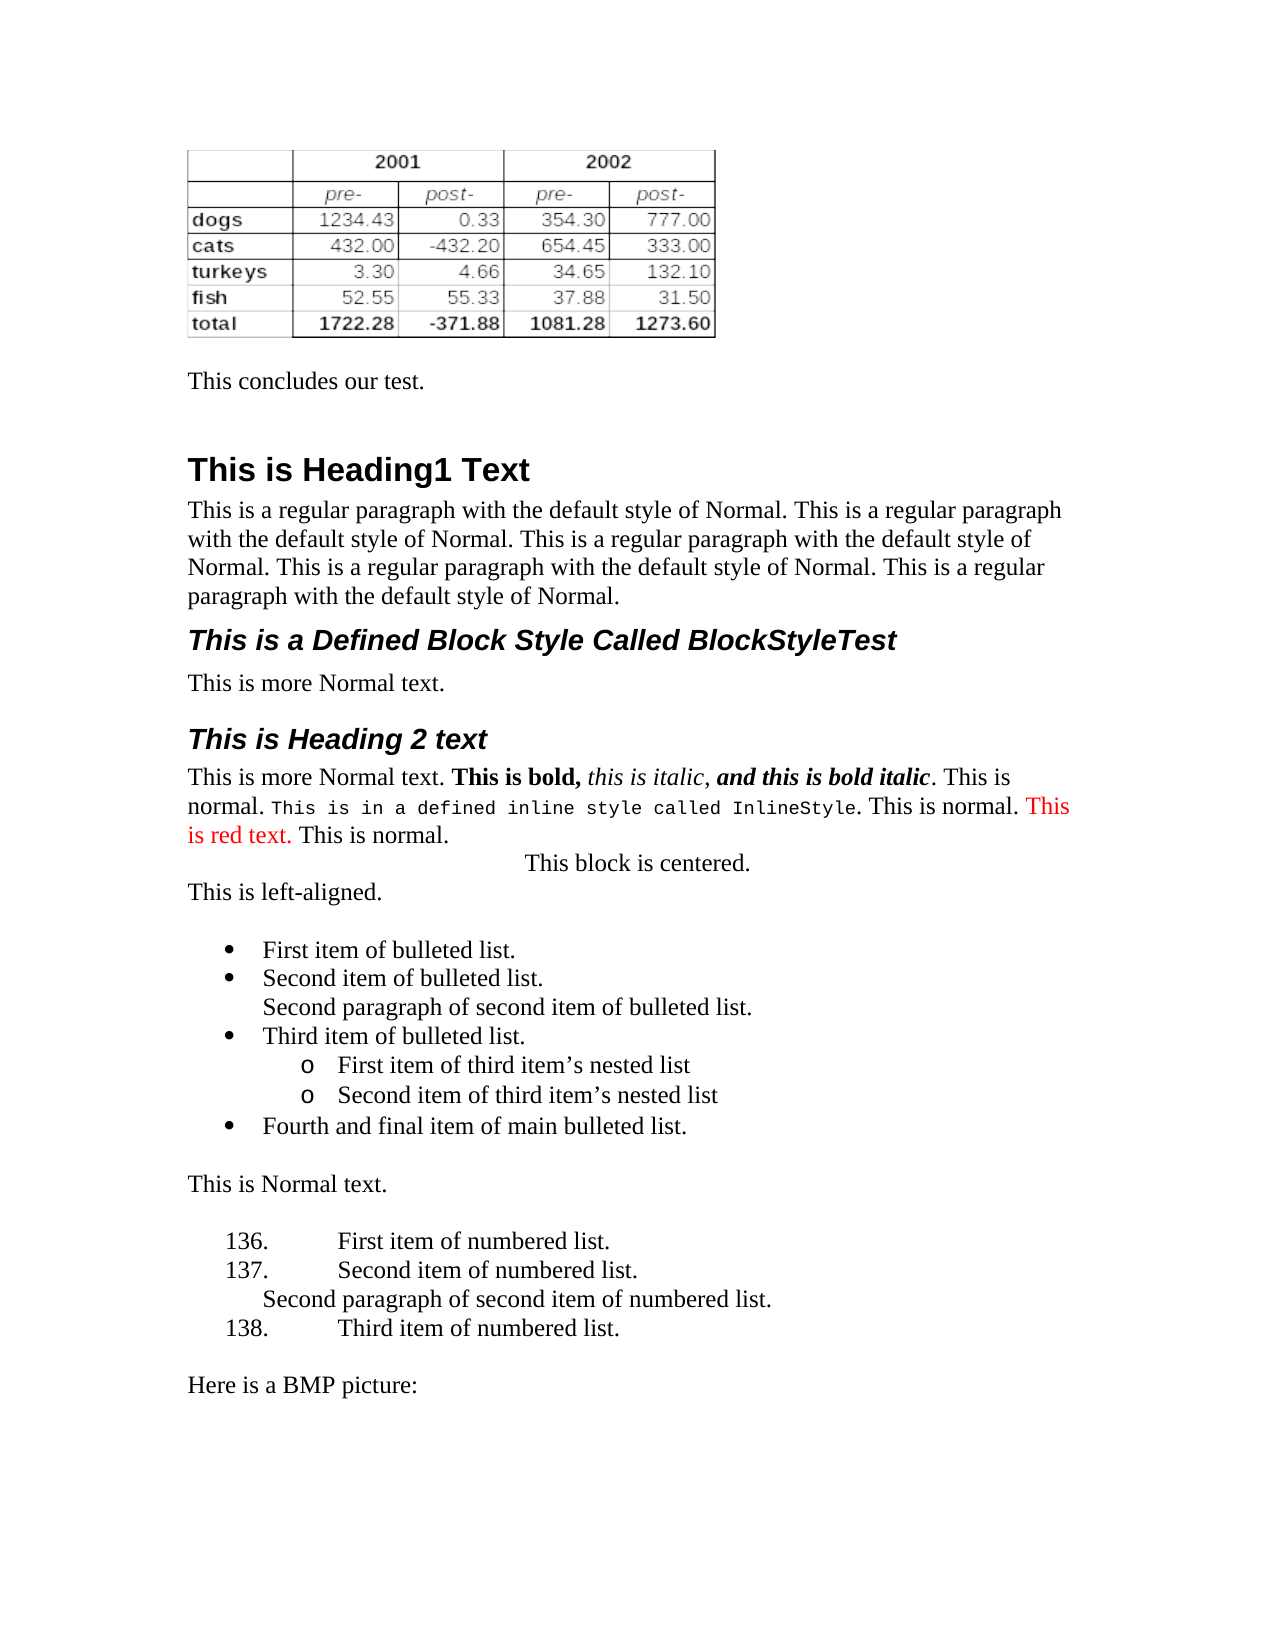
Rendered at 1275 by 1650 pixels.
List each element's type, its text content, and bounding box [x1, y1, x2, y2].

text This is more Normal text. [187, 668, 1087, 697]
text This block is centered. [187, 848, 1087, 877]
list Third item of bulleted list. [225, 1021, 1087, 1050]
text This is Normal text. [187, 1169, 1087, 1198]
text This is a Defined Block Style Called BlockStyleTest [187, 622, 1087, 656]
list First item of third item’s nested list [300, 1050, 1087, 1081]
list Second item of third item’s nested list [300, 1081, 1087, 1111]
list Fourth and final item of main bulleted list. [225, 1111, 1087, 1140]
text Second paragraph of second item of bulleted list. [262, 992, 1087, 1021]
list First item of numbered list. [225, 1226, 1087, 1255]
list Third item of numbered list. [225, 1313, 1087, 1341]
text Here is a BMP picture: [187, 1370, 1087, 1399]
text This is left-aligned. [187, 877, 1087, 906]
text This concludes our test. [187, 366, 1087, 395]
text Second paragraph of second item of numbered list. [262, 1284, 1087, 1313]
list Second item of bulleted list. [225, 963, 1087, 992]
text This is more Normal text. This is bold, this is italic, and this is bold italic. This is normal. This is in a defined inline style called InlineStyle. This is normal. This is red text. This is normal. [187, 762, 1087, 848]
list First item of bulleted list. [225, 935, 1087, 963]
list Second item of numbered list. [225, 1255, 1087, 1284]
text This is a regular paragraph with the default style of Normal. This is a regular paragraph with the default style of Normal. This is a regular paragraph with the default style of Normal. This is a regular paragraph with the default style of Normal. This is a regular paragraph with the default style of Normal. [187, 495, 1087, 610]
subtitle This is Heading1 Text [187, 450, 1087, 489]
subtitle This is Heading 2 text [187, 722, 1087, 756]
